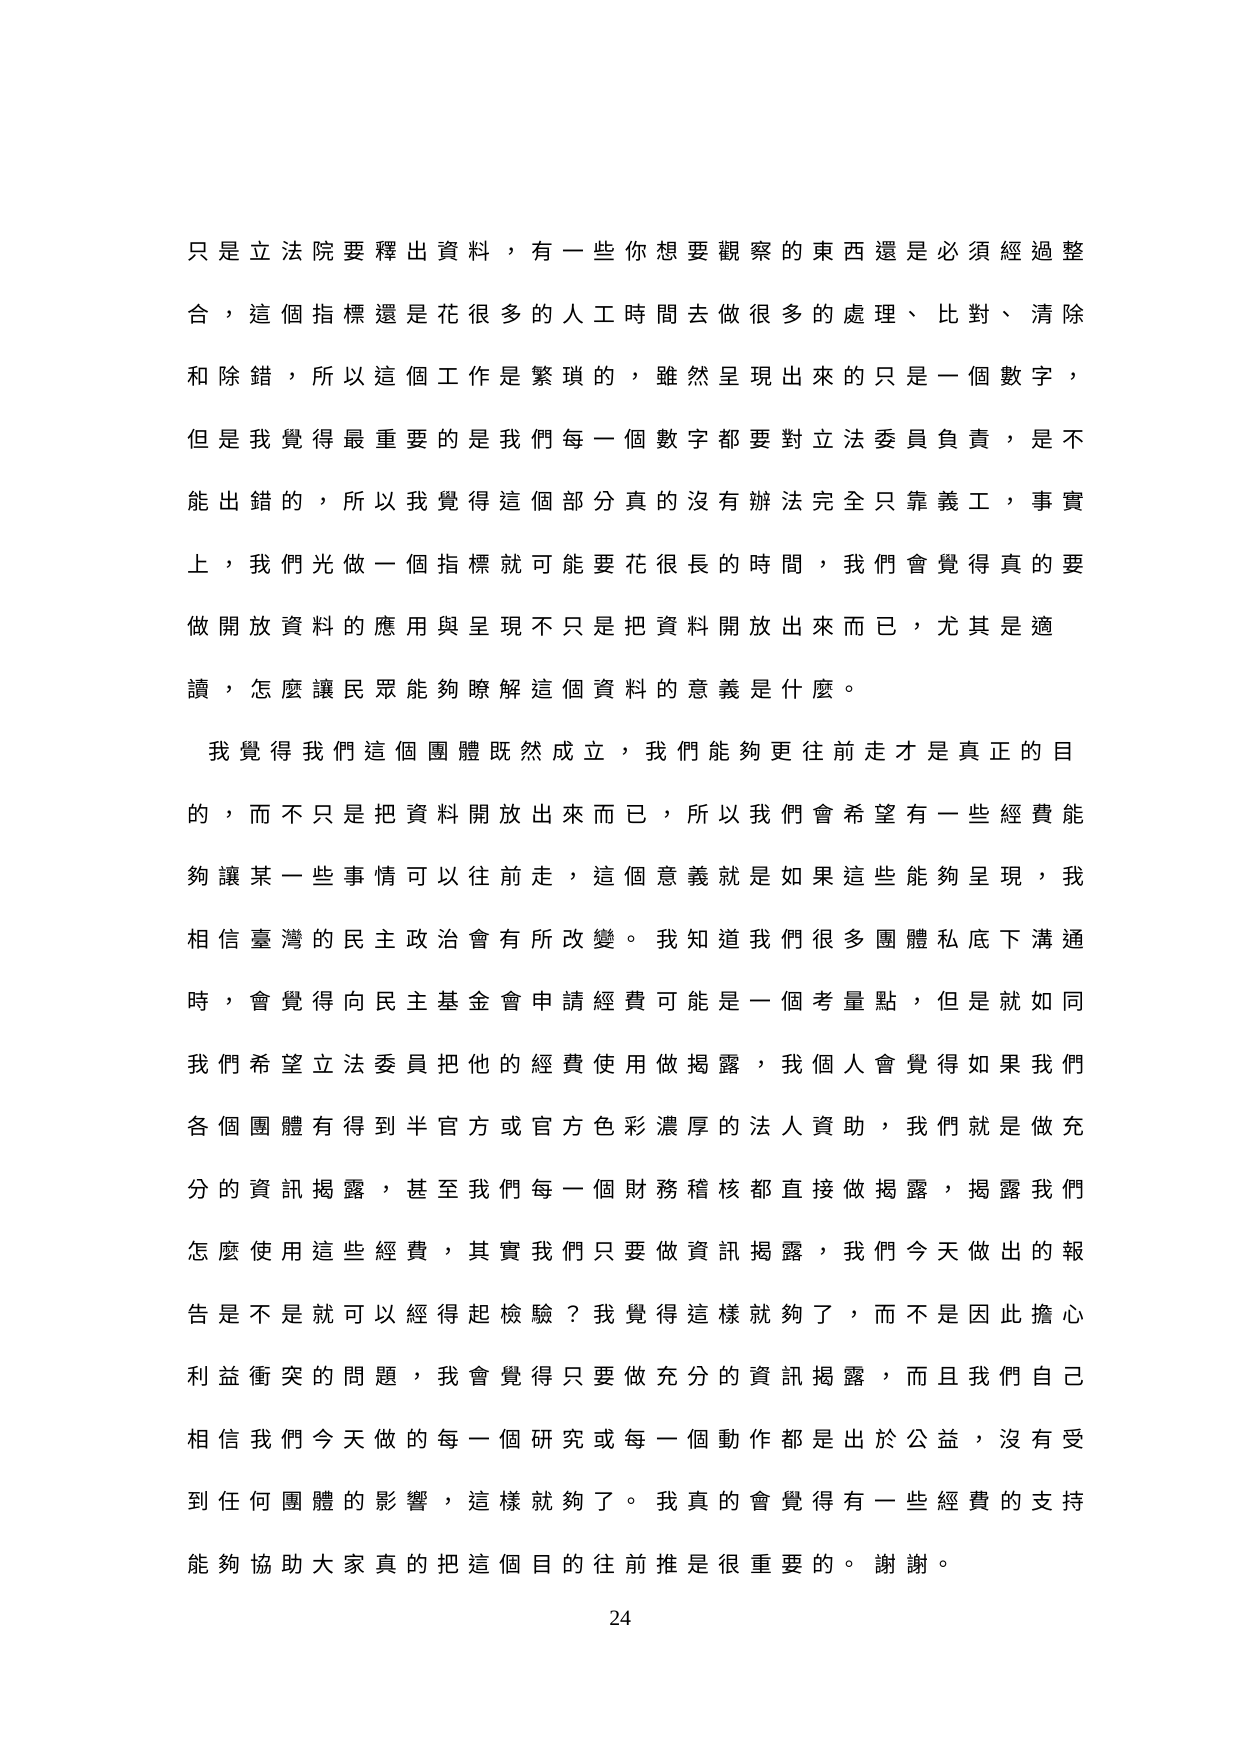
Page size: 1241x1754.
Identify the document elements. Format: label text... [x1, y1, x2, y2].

text 我覺得我們這個團體既然成立，我們能夠更往前走才是真正的目的，而不只是把資料開放出來而已，所以我們會希望有一些經費能夠讓某一些事情可以往前走，這個意義就是如果這些能夠呈現，我相信臺灣的民主政治會有所改變。我知道我們很多團體私底下溝通時，會覺得向民主基金會申請經費可能是一個考量點，但是就如同我們希望立法委員把他的經費使用做揭露，我個人會覺得如果我們各個團體有得到半官方或官方色彩濃厚的法人資助，我們就是做充分的資訊揭露，甚至我們每一個財務稽核都直接做揭露，揭露我們怎麼使用這些經費，其實我們只要做資訊揭露，我們今天做出的報告是不是就可以經得起檢驗？我覺得這樣就夠了，而不是因此擔心利益衝突的問題，我會覺得只要做充分的資訊揭露，而且我們自己相信我們今天做的每一個研究或每一個動作都是出於公益，沒有受到任何團體的影響，這樣就夠了。我真的會覺得有一些經費的支持能夠協助大家真的把這個目的往前推是很重要的。謝謝。 [173, 719, 1089, 1594]
text 只是立法院要釋出資料，有一些你想要觀察的東西還是必須經過整合，這個指標還是花很多的人工時間去做很多的處理、比對、清除和除錯，所以這個工作是繁瑣的，雖然呈現出來的只是一個數字，但是我覺得最重要的是我們每一個數字都要對立法委員負責，是不能出錯的，所以我覺得這個部分真的沒有辦法完全只靠義工，事實上，我們光做一個指標就可能要花很長的時間，我們會覺得真的要做開放資料的應用與呈現不只是把資料開放出來而已，尤其是適讀，怎麼讓民眾能夠瞭解這個資料的意義是什麼。 [173, 219, 1089, 719]
